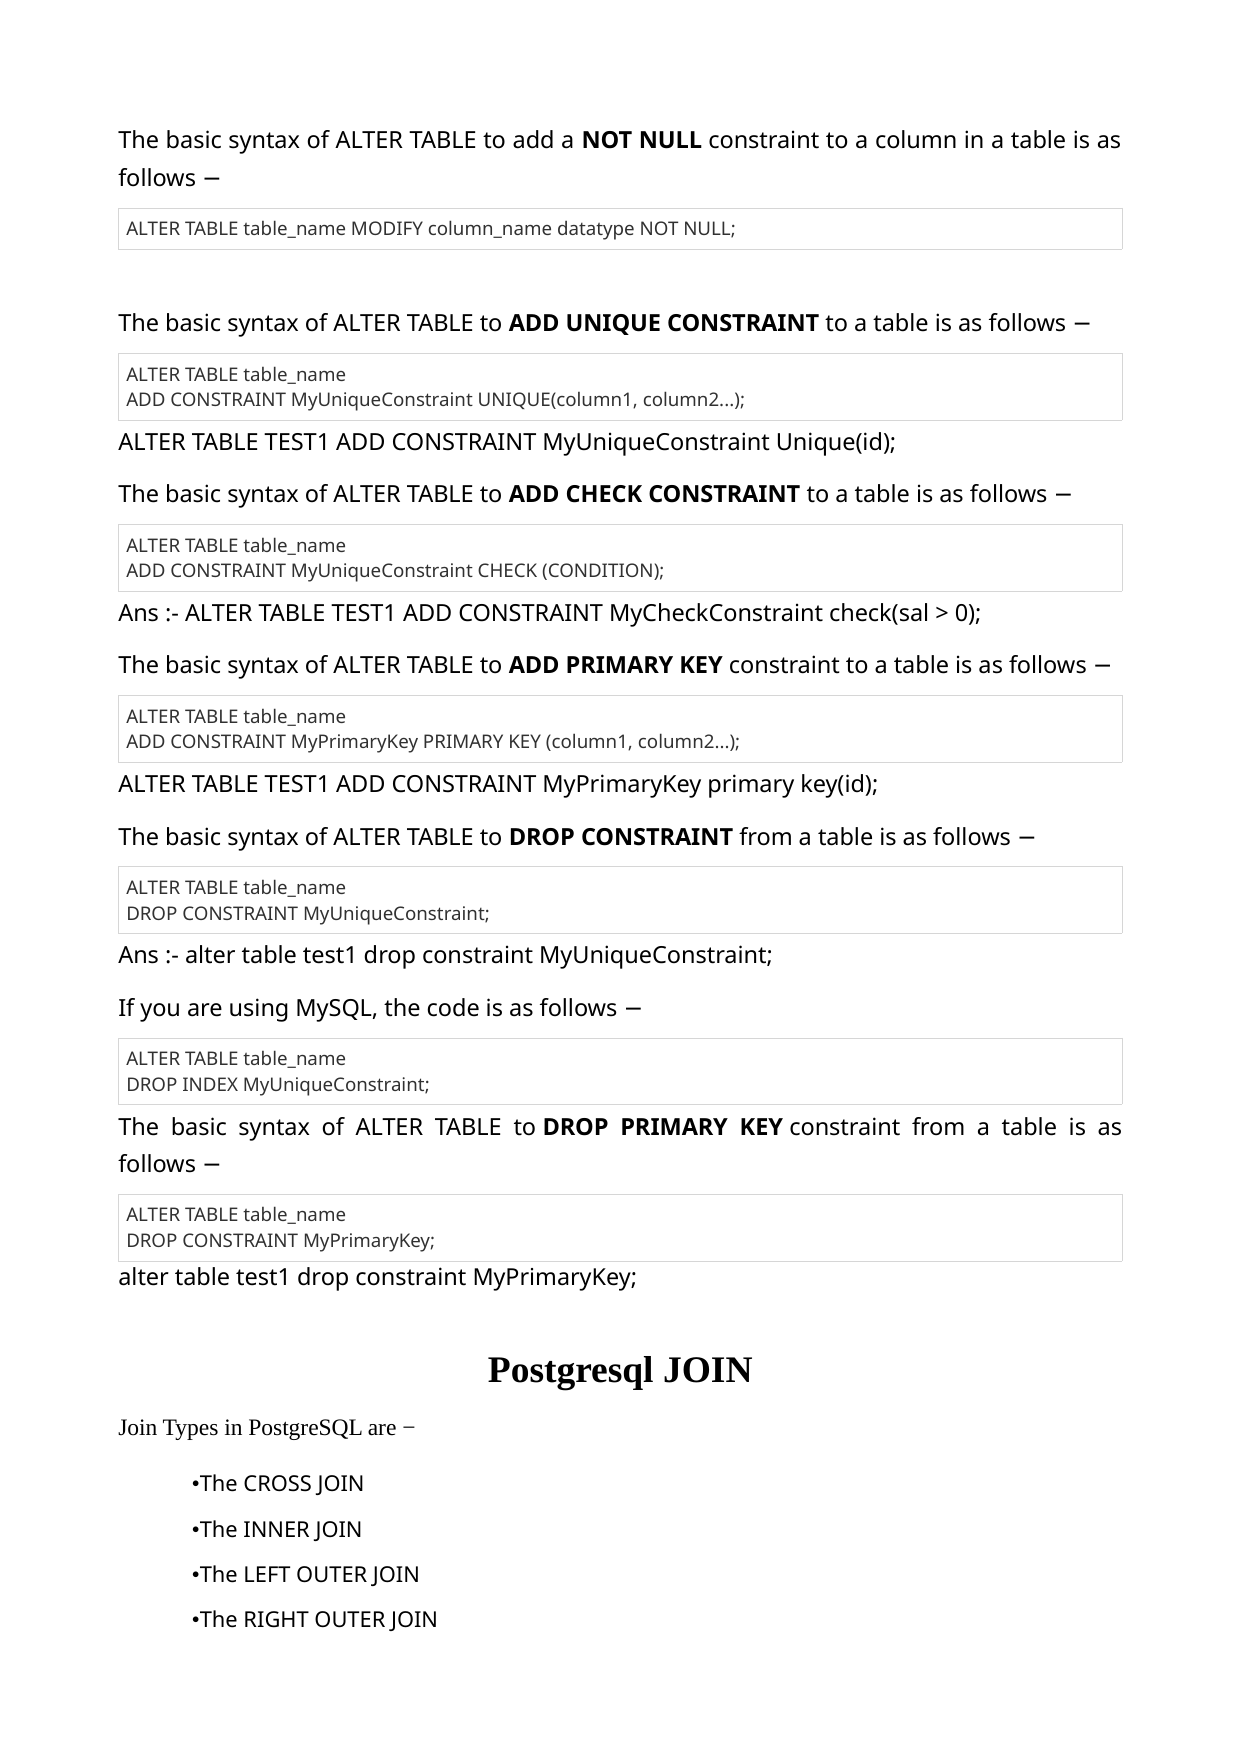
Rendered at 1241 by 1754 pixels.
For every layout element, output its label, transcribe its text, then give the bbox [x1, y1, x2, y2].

text ALTER TABLE table_name [119, 354, 1122, 379]
text The basic syntax of ALTER TABLE to DROP PRIMARY KEY constraint from a table is as follows − [118, 1105, 1122, 1179]
text ADD CONSTRAINT MyUniqueConstraint CHECK (CONDITION); [119, 550, 1122, 591]
list The LEFT OUTER JOIN [118, 1551, 1122, 1589]
text ALTER TABLE table_name [119, 867, 1122, 892]
text Ans :- ALTER TABLE TEST1 ADD CONSTRAINT MyCheckConstraint check(sal > 0); [118, 592, 1122, 629]
list The RIGHT OUTER JOIN [118, 1597, 1122, 1634]
text DROP CONSTRAINT MyPrimaryKey; [119, 1219, 1122, 1261]
text The basic syntax of ALTER TABLE to add a NOT NULL constraint to a column in a table is as follows − [118, 118, 1122, 193]
text DROP INDEX MyUniqueConstraint; [119, 1063, 1122, 1104]
text Postgresql JOIN [118, 1347, 1122, 1391]
text The basic syntax of ALTER TABLE to ADD CHECK CONSTRAINT to a table is as follows − [118, 472, 1122, 510]
text ALTER TABLE table_name [119, 696, 1122, 721]
text ADD CONSTRAINT MyPrimaryKey PRIMARY KEY (column1, column2...); [119, 721, 1122, 762]
text If you are using MySQL, the code is as follows − [118, 985, 1122, 1023]
text ALTER TABLE table_name MODIFY column_name datatype NOT NULL; [119, 209, 1122, 249]
text The basic syntax of ALTER TABLE to DROP CONSTRAINT from a table is as follows − [118, 814, 1122, 852]
text alter table test1 drop constraint MyPrimaryKey; [118, 1262, 1122, 1327]
text Ans :- alter table test1 drop constraint MyUniqueConstraint; [118, 934, 1122, 971]
text The basic syntax of ALTER TABLE to ADD UNIQUE CONSTRAINT to a table is as follows − [118, 301, 1122, 339]
text ALTER TABLE table_name [119, 1039, 1122, 1063]
list The CROSS JOIN [118, 1461, 1122, 1498]
text ALTER TABLE table_name [119, 1195, 1122, 1219]
list The INNER JOIN [118, 1506, 1122, 1543]
text The basic syntax of ALTER TABLE to ADD PRIMARY KEY constraint to a table is as follows − [118, 643, 1122, 681]
text ADD CONSTRAINT MyUniqueConstraint UNIQUE(column1, column2...); [119, 379, 1122, 420]
text DROP CONSTRAINT MyUniqueConstraint; [119, 892, 1122, 933]
text ALTER TABLE table_name [119, 525, 1122, 550]
text Join Types in PostgreSQL are − [118, 1414, 1122, 1441]
text ALTER TABLE TEST1 ADD CONSTRAINT MyUniqueConstraint Unique(id); [118, 421, 1122, 458]
text ALTER TABLE TEST1 ADD CONSTRAINT MyPrimaryKey primary key(id); [118, 763, 1122, 800]
